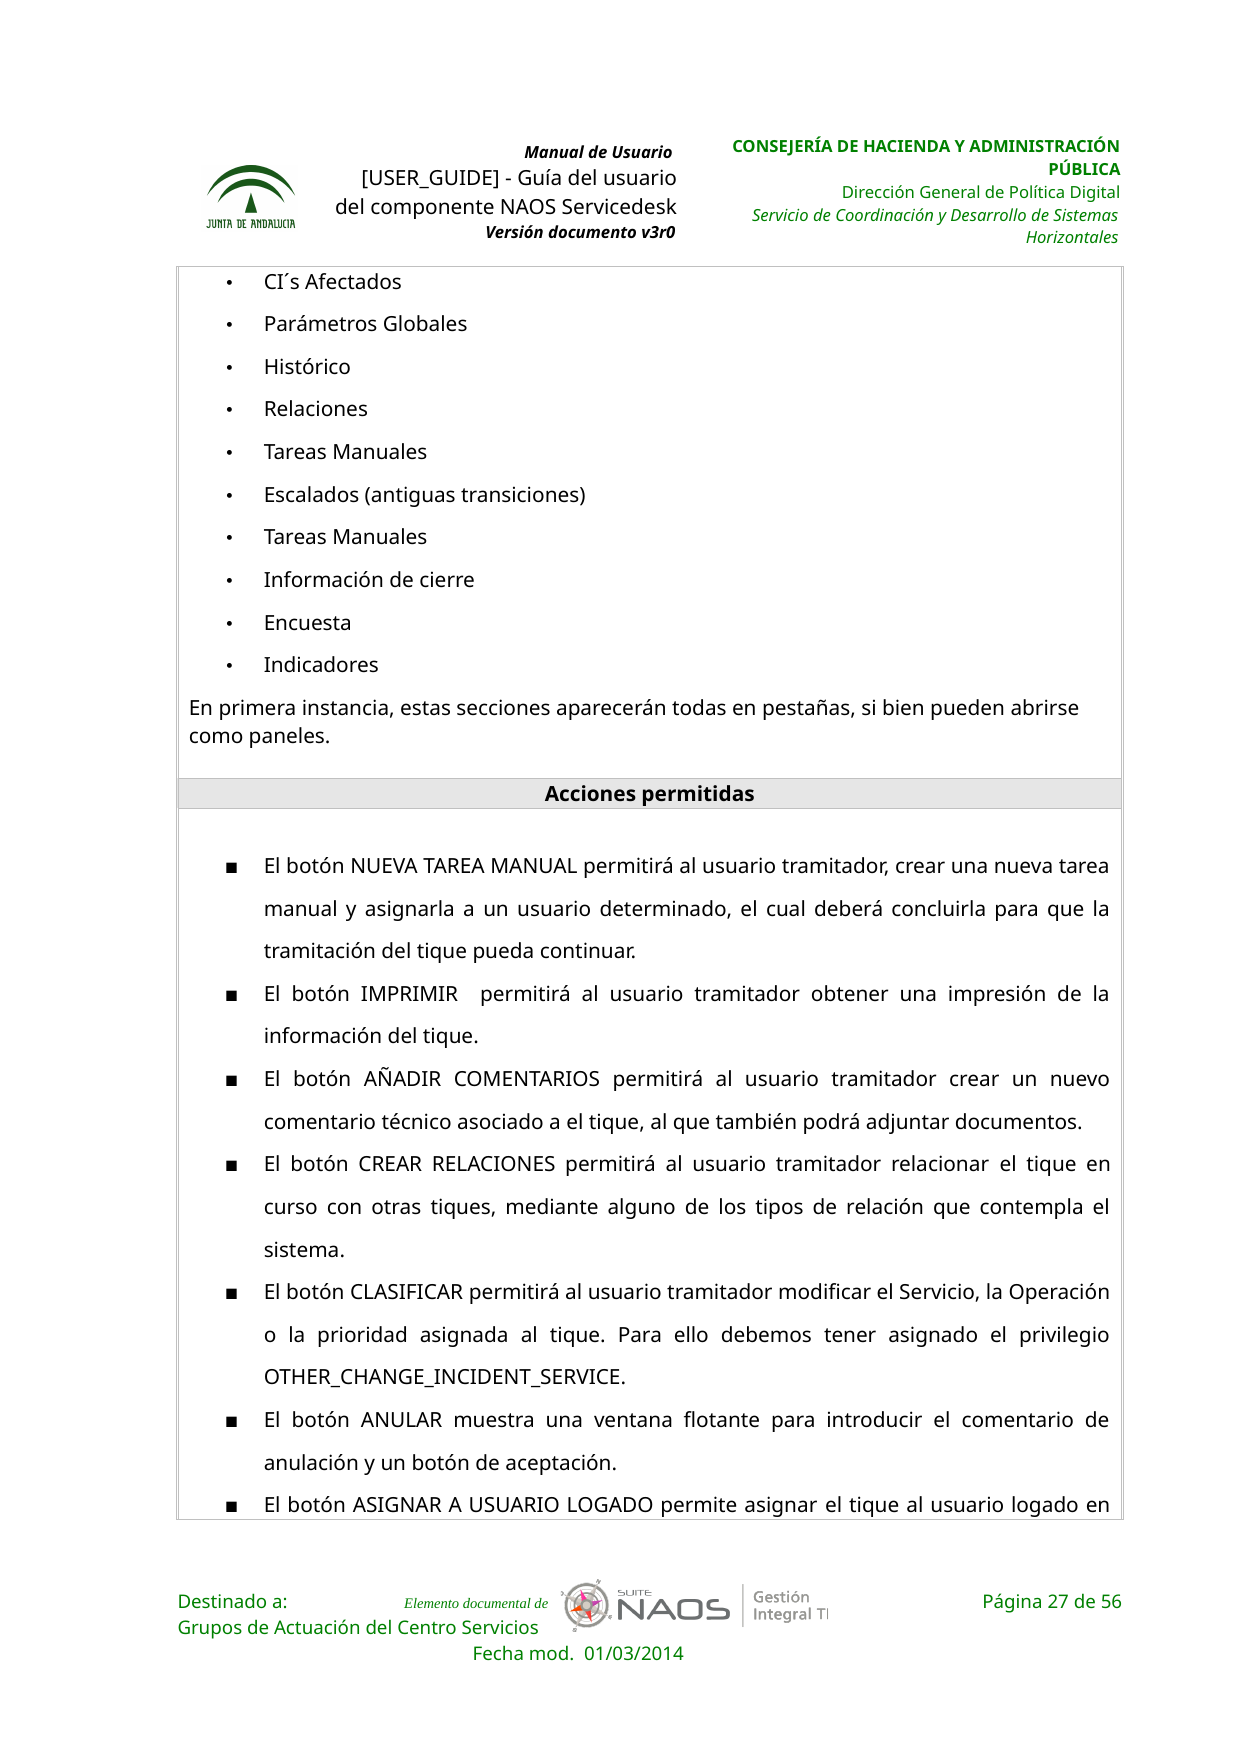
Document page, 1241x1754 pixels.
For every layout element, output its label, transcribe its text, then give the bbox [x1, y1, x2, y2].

table_cell Acciones permitidas [179, 779, 1121, 808]
picture [201, 165, 298, 232]
picture [560, 1579, 829, 1632]
table_cell Ventana donde se muestra toda la información necesaria para trabajar con el tique y poder escalar a otra fase si es necesario. Esta ventana es accesible desde los distintos botones de visualización de detalle. La pantalla está dividida en diferentes secciones / pestañas: Datos Generales Usuarios Afectados CI´s Afectados Parámetros Globales Histórico Relaciones Tareas Manuales Escalados (antiguas transiciones) Tareas Manuales Información de cierre Encuesta Indicadores En primera instancia, estas secciones aparecerán todas en pestañas, si bien pueden abrirse como paneles. [179, 267, 1121, 778]
table_cell El botón NUEVA TAREA MANUAL permitirá al usuario tramitador, crear una nueva tarea manual y asignarla a un usuario determinado, el cual deberá concluirla para que la tramitación del tique pueda continuar. El botón IMPRIMIR permitirá al usuario tramitador obtener una impresión de la información del tique. El botón AÑADIR COMENTARIOS permitirá al usuario tramitador crear un nuevo comentario técnico asociado a el tique, al que también podrá adjuntar documentos. El botón CREAR RELACIONES permitirá al usuario tramitador relacionar el tique en curso con otras tiques, mediante alguno de los tipos de relación que contempla el sistema. El botón CLASIFICAR permitirá al usuario tramitador modificar el Servicio, la Operación o la prioridad asignada al tique. Para ello debemos tener asignado el privilegio OTHER_CHANGE_INCIDENT_SERVICE. El botón ANULAR muestra una ventana flotante para introducir el comentario de anulación y un botón de aceptación. El botón ASIGNAR A USUARIO LOGADO permite asignar el tique al usuario logado en [179, 809, 1121, 1519]
